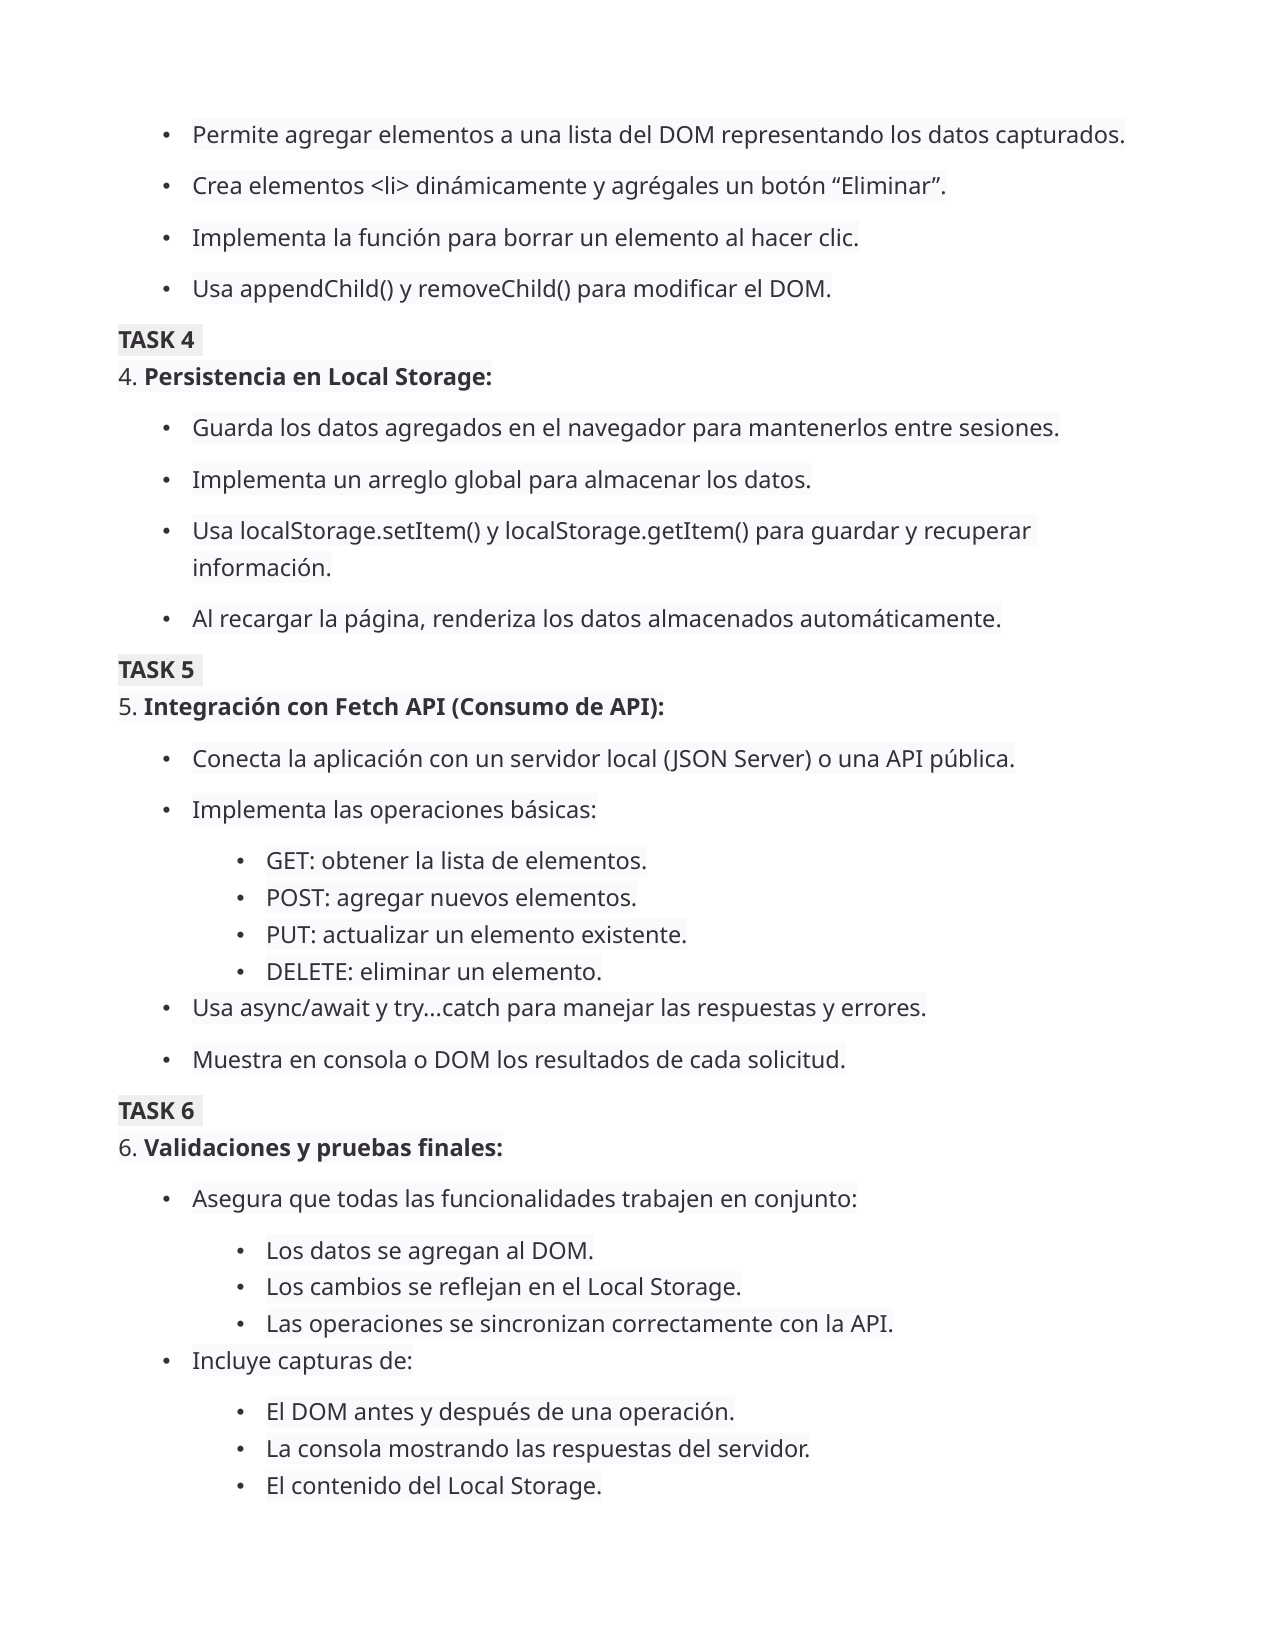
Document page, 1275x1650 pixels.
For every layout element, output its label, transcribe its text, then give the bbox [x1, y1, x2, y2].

list POST: agregar nuevos elementos. [236, 881, 1157, 913]
list GET: obtener la lista de elementos. [236, 845, 1157, 877]
list El contenido del Local Storage. [236, 1469, 1157, 1501]
text [207, 654, 1157, 686]
text 5. Integración con Fetch API (Consumo de API): [118, 691, 1157, 723]
list Usa localStorage.setItem() y localStorage.getItem() para guardar y recuperar información. [162, 514, 1157, 583]
list Asegura que todas las funcionalidades trabajen en conjunto: [162, 1183, 1157, 1214]
list El DOM antes y después de una operación. [236, 1396, 1157, 1428]
list Al recargar la página, renderiza los datos almacenados automáticamente. [162, 602, 1157, 634]
list Implementa un arreglo global para almacenar los datos. [162, 463, 1157, 495]
list Conecta la aplicación con un servidor local (JSON Server) o una API pública. [162, 742, 1157, 774]
list DELETE: eliminar un elemento. [236, 955, 1157, 987]
list Implementa las operaciones básicas: [162, 793, 1157, 825]
list Guarda los datos agregados en el navegador para mantenerlos entre sesiones. [162, 412, 1157, 444]
text TASK 5 [118, 654, 203, 686]
list Crea elementos <li> dinámicamente y agrégales un botón “Eliminar”. [162, 169, 1157, 201]
text 6. Validaciones y pruebas finales: [118, 1131, 1157, 1163]
list Las operaciones se sincronizan correctamente con la API. [236, 1307, 1157, 1339]
list Usa async/await y try...catch para manejar las respuestas y errores. [162, 992, 1157, 1024]
text TASK 6 [118, 1094, 206, 1126]
text [207, 323, 1157, 356]
text 4. Persistencia en Local Storage: [118, 360, 1157, 392]
list Permite agregar elementos a una lista del DOM representando los datos capturados. [162, 118, 1157, 150]
list La consola mostrando las respuestas del servidor. [236, 1432, 1157, 1464]
list Incluye capturas de: [162, 1344, 1157, 1376]
list Muestra en consola o DOM los resultados de cada solicitud. [162, 1043, 1157, 1075]
text TASK 4 [118, 323, 206, 356]
list Los datos se agregan al DOM. [236, 1234, 1157, 1266]
text [207, 1094, 1157, 1126]
list PUT: actualizar un elemento existente. [236, 918, 1157, 950]
list Los cambios se reflejan en el Local Storage. [236, 1271, 1157, 1303]
list Usa appendChild() y removeChild() para modificar el DOM. [162, 272, 1157, 304]
list Implementa la función para borrar un elemento al hacer clic. [162, 221, 1157, 253]
